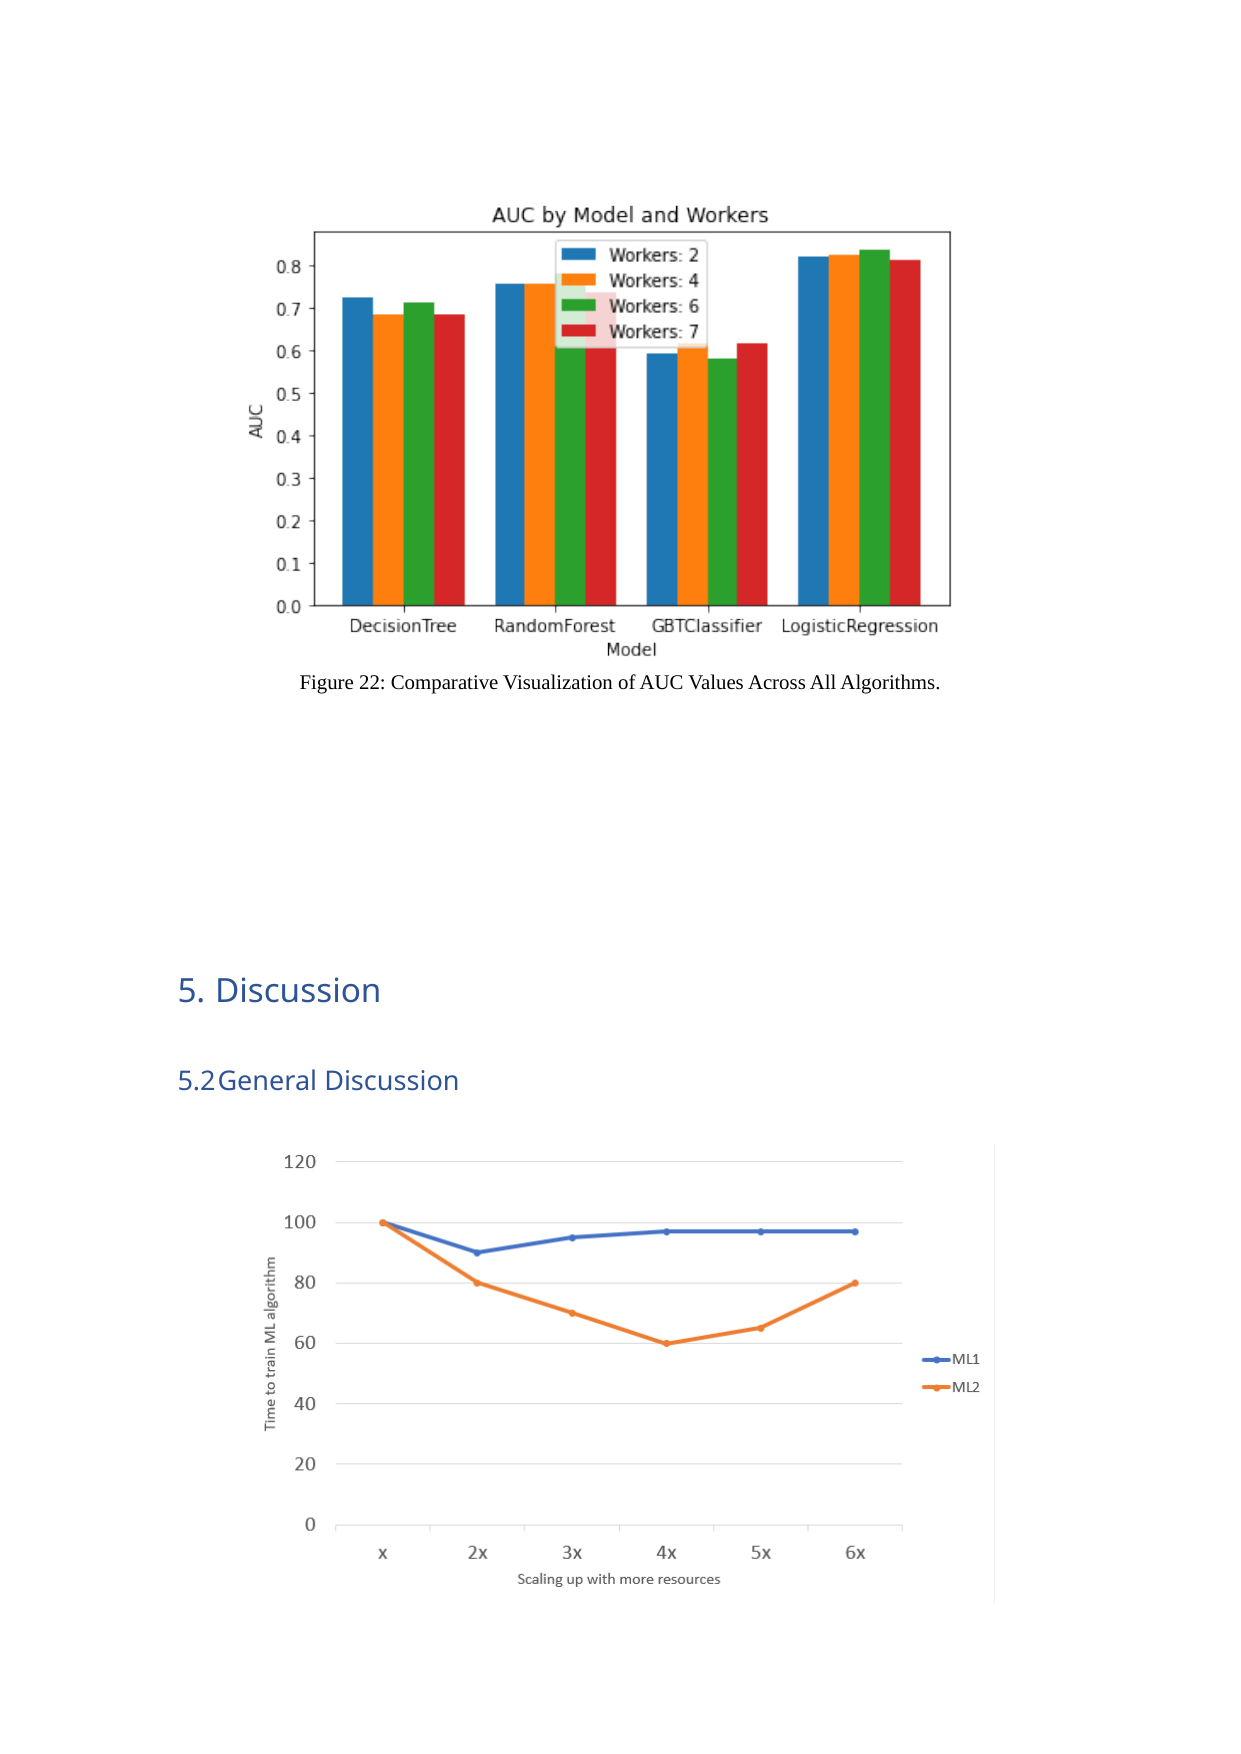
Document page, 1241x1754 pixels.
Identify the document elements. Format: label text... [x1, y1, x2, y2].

subtitle Discussion [177, 967, 1093, 1012]
subtitle General Discussion [177, 1062, 1093, 1099]
text Figure 22: Comparative Visualization of AUC Values Across All Algorithms. [148, 192, 1093, 694]
